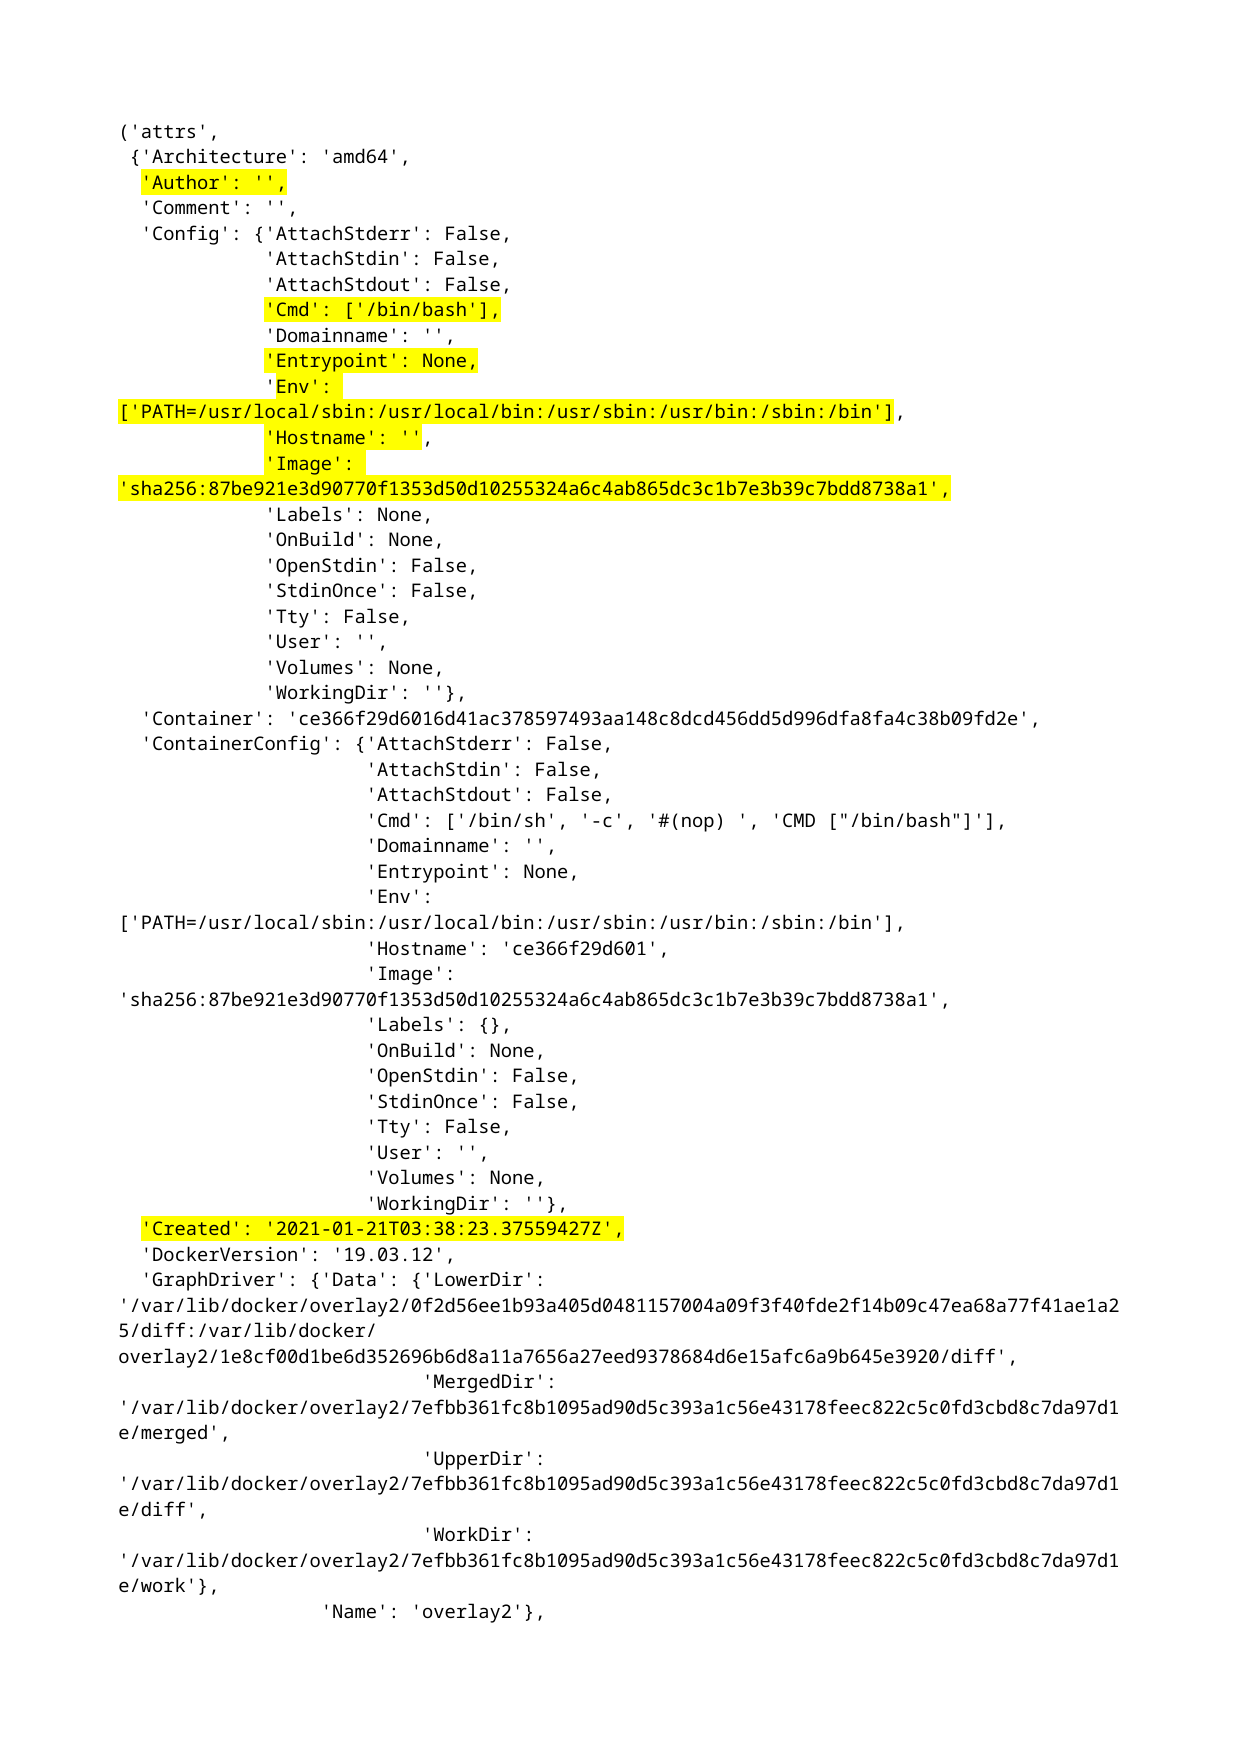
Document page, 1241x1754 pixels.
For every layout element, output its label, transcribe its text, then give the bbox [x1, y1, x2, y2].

text 'Hostname': '', [118, 424, 1122, 450]
text 'Env': ['PATH=/usr/local/sbin:/usr/local/bin:/usr/sbin:/usr/bin:/sbin:/bin'], [118, 373, 1122, 424]
text 'Comment': '', [118, 195, 1122, 220]
text 'Tty': False, [118, 1113, 1122, 1139]
text 'GraphDriver': {'Data': {'LowerDir': '/var/lib/docker/overlay2/0f2d56ee1b93a405d0481157004a09f3f40fde2f14b09c47ea68a77f41ae1a25/diff:/var/lib/docker/overlay2/1e8cf00d1be6d352696b6d8a11a7656a27eed9378684d6e15afc6a9b645e3920/diff', [118, 1267, 1122, 1369]
text 'OnBuild': None, [118, 1037, 1122, 1062]
text 'Cmd': ['/bin/bash'], [118, 297, 1122, 322]
text 'Author': '', [118, 169, 1122, 195]
text 'Hostname': 'ce366f29d601', [118, 935, 1122, 960]
text 'Created': '2021-01-21T03:38:23.37559427Z', [118, 1216, 1122, 1241]
text 'WorkingDir': ''}, [118, 1190, 1122, 1216]
text 'Volumes': None, [118, 654, 1122, 679]
text 'Volumes': None, [118, 1164, 1122, 1190]
text ('attrs', [118, 118, 1122, 144]
text 'Container': 'ce366f29d6016d41ac378597493aa148c8dcd456dd5d996dfa8fa4c38b09fd2e', [118, 705, 1122, 731]
text 'Cmd': ['/bin/sh', '-c', '#(nop) ', 'CMD ["/bin/bash"]'], [118, 807, 1122, 833]
text 'Labels': {}, [118, 1011, 1122, 1037]
text 'StdinOnce': False, [118, 577, 1122, 603]
text 'WorkDir': '/var/lib/docker/overlay2/7efbb361fc8b1095ad90d5c393a1c56e43178feec822c5c0fd3cbd8c7da97d1e/work'}, [118, 1522, 1122, 1598]
text 'StdinOnce': False, [118, 1088, 1122, 1113]
text 'Image': 'sha256:87be921e3d90770f1353d50d10255324a6c4ab865dc3c1b7e3b39c7bdd8738a1', [118, 450, 1122, 501]
text 'AttachStdin': False, [118, 246, 1122, 271]
text 'User': '', [118, 1139, 1122, 1164]
text 'Image': 'sha256:87be921e3d90770f1353d50d10255324a6c4ab865dc3c1b7e3b39c7bdd8738a1', [118, 960, 1122, 1011]
text 'OnBuild': None, [118, 526, 1122, 552]
text 'UpperDir': '/var/lib/docker/overlay2/7efbb361fc8b1095ad90d5c393a1c56e43178feec822c5c0fd3cbd8c7da97d1e/diff', [118, 1445, 1122, 1522]
text 'OpenStdin': False, [118, 1062, 1122, 1088]
text 'Domainname': '', [118, 833, 1122, 858]
text 'Tty': False, [118, 603, 1122, 628]
text 'MergedDir': '/var/lib/docker/overlay2/7efbb361fc8b1095ad90d5c393a1c56e43178feec822c5c0fd3cbd8c7da97d1e/merged', [118, 1369, 1122, 1445]
text {'Architecture': 'amd64', [118, 144, 1122, 169]
text 'Labels': None, [118, 501, 1122, 526]
text 'AttachStdout': False, [118, 782, 1122, 807]
text 'WorkingDir': ''}, [118, 679, 1122, 705]
text 'Entrypoint': None, [118, 858, 1122, 884]
text 'ContainerConfig': {'AttachStderr': False, [118, 731, 1122, 756]
text 'Env': ['PATH=/usr/local/sbin:/usr/local/bin:/usr/sbin:/usr/bin:/sbin:/bin'], [118, 884, 1122, 935]
text 'AttachStdout': False, [118, 271, 1122, 297]
text 'User': '', [118, 628, 1122, 654]
text 'Entrypoint': None, [118, 348, 1122, 373]
text 'DockerVersion': '19.03.12', [118, 1241, 1122, 1267]
text 'AttachStdin': False, [118, 756, 1122, 782]
text 'Domainname': '', [118, 322, 1122, 348]
text 'Name': 'overlay2'}, [118, 1598, 1122, 1624]
text 'OpenStdin': False, [118, 552, 1122, 577]
text 'Config': {'AttachStderr': False, [118, 220, 1122, 246]
